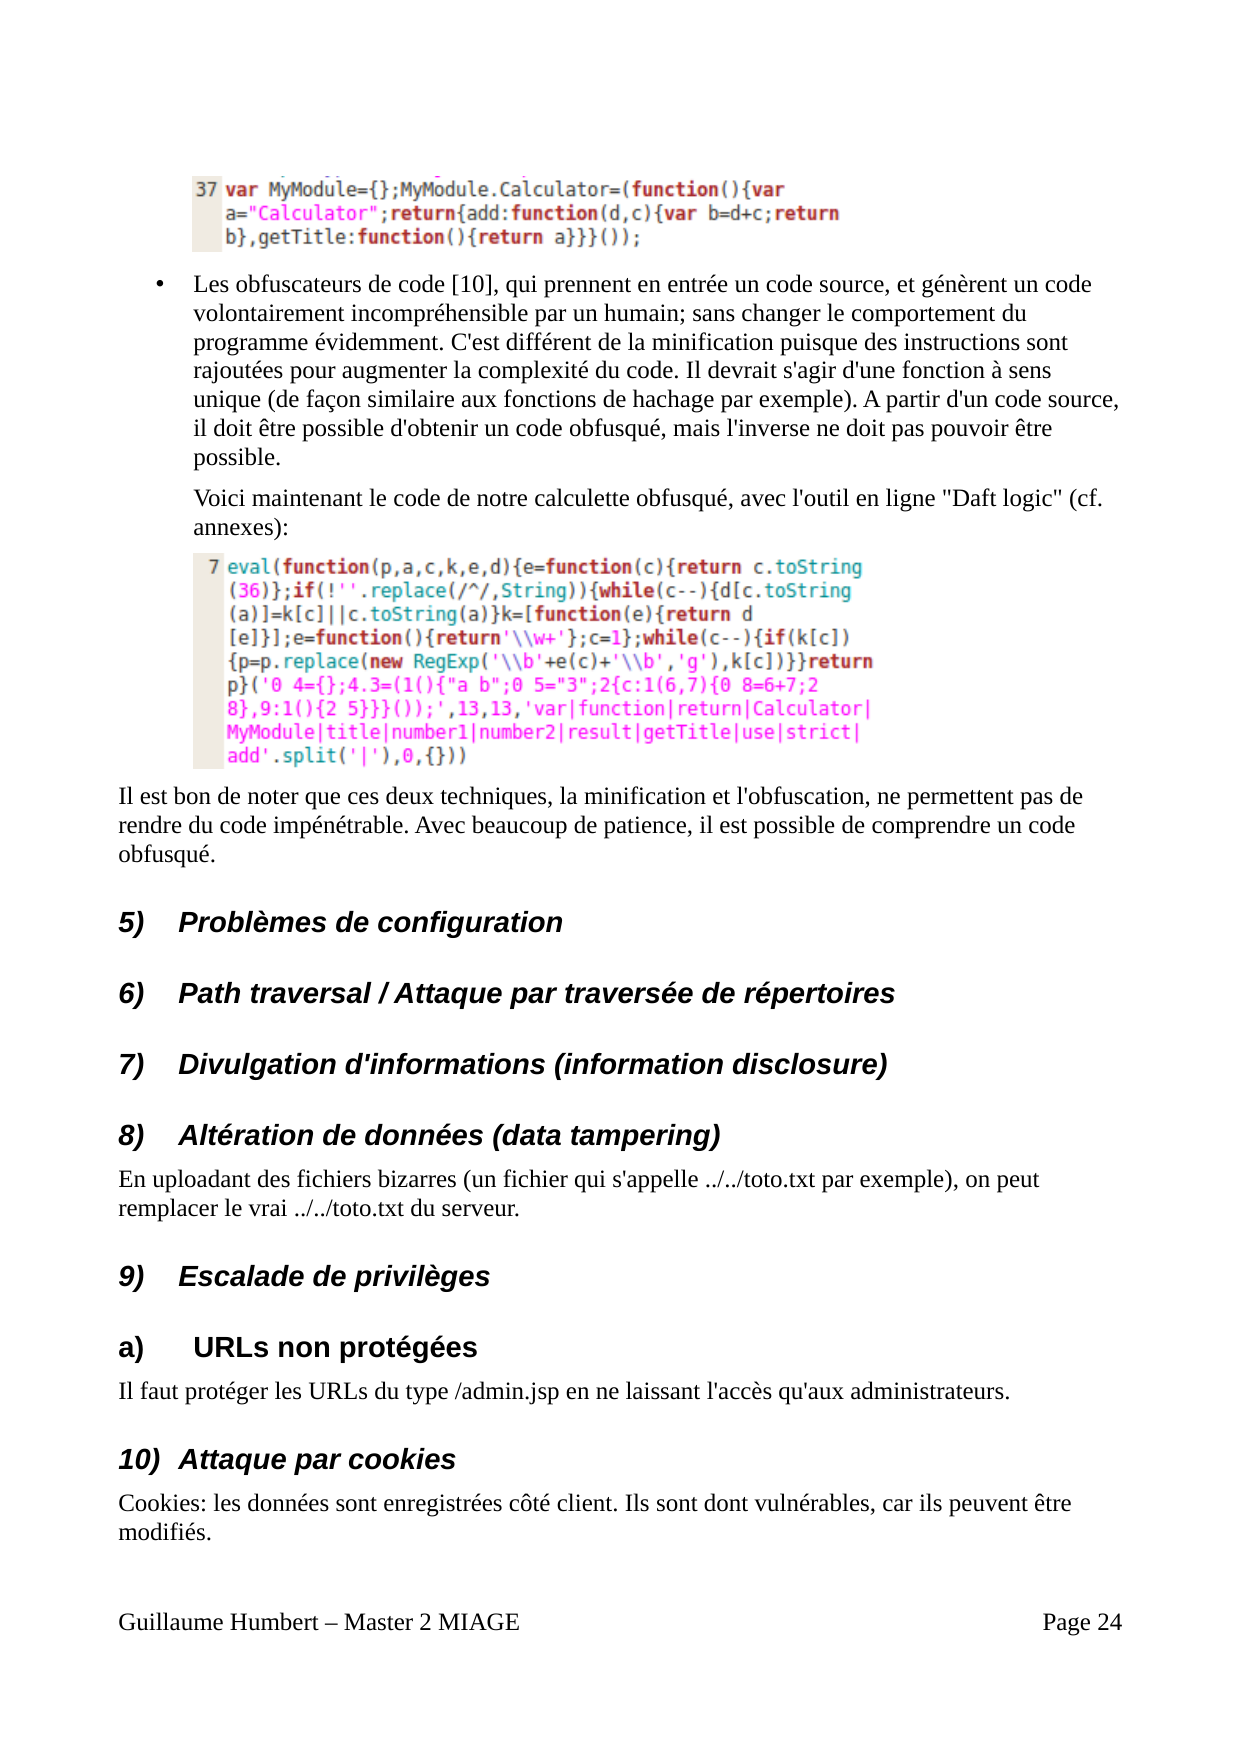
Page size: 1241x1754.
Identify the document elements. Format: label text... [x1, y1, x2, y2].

subtitle Problèmes de configuration [118, 905, 1122, 938]
subtitle Attaque par cookies [118, 1442, 1122, 1476]
subtitle Altération de données (data tampering) [118, 1118, 1122, 1152]
picture [193, 553, 875, 769]
list Les obfuscateurs de code [10], qui prennent en entrée un code source, et génèrent un code volontairement incompréhensible par un humain; sans changer le comportement du programme évidemment. C'est différent de la minification puisque des instructions sont rajoutées pour augmenter la complexité du code. Il devrait s'agir d'une fonction à sens unique (de façon similaire aux fonctions de hachage par exemple). A partir d'un code source, il doit être possible d'obtenir un code obfusqué, mais l'inverse ne doit pas pouvoir être possible. [156, 269, 1122, 471]
subtitle URLs non protégées [118, 1330, 1122, 1364]
text Il est bon de noter que ces deux techniques, la minification et l'obfuscation, ne permettent pas de rendre du code impénétrable. Avec beaucoup de patience, il est possible de comprendre un code obfusqué. [118, 781, 1122, 867]
text Cookies: les données sont enregistrées côté client. Ils sont dont vulnérables, car ils peuvent être modifiés. [118, 1488, 1122, 1546]
text Il faut protéger les URLs du type /admin.jsp en ne laissant l'accès qu'aux administrateurs. [118, 1376, 1122, 1405]
subtitle Escalade de privilèges [118, 1259, 1122, 1293]
subtitle Divulgation d'informations (information disclosure) [118, 1047, 1122, 1081]
subtitle Path traversal / Attaque par traversée de répertoires [118, 976, 1122, 1009]
text En uploadant des fichiers bizarres (un fichier qui s'appelle ../../toto.txt par exemple), on peut remplacer le vrai ../../toto.txt du serveur. [118, 1164, 1122, 1222]
picture [192, 176, 845, 252]
list Voici maintenant le code de notre calculette obfusqué, avec l'outil en ligne "Daft logic" (cf. annexes): [156, 483, 1122, 541]
